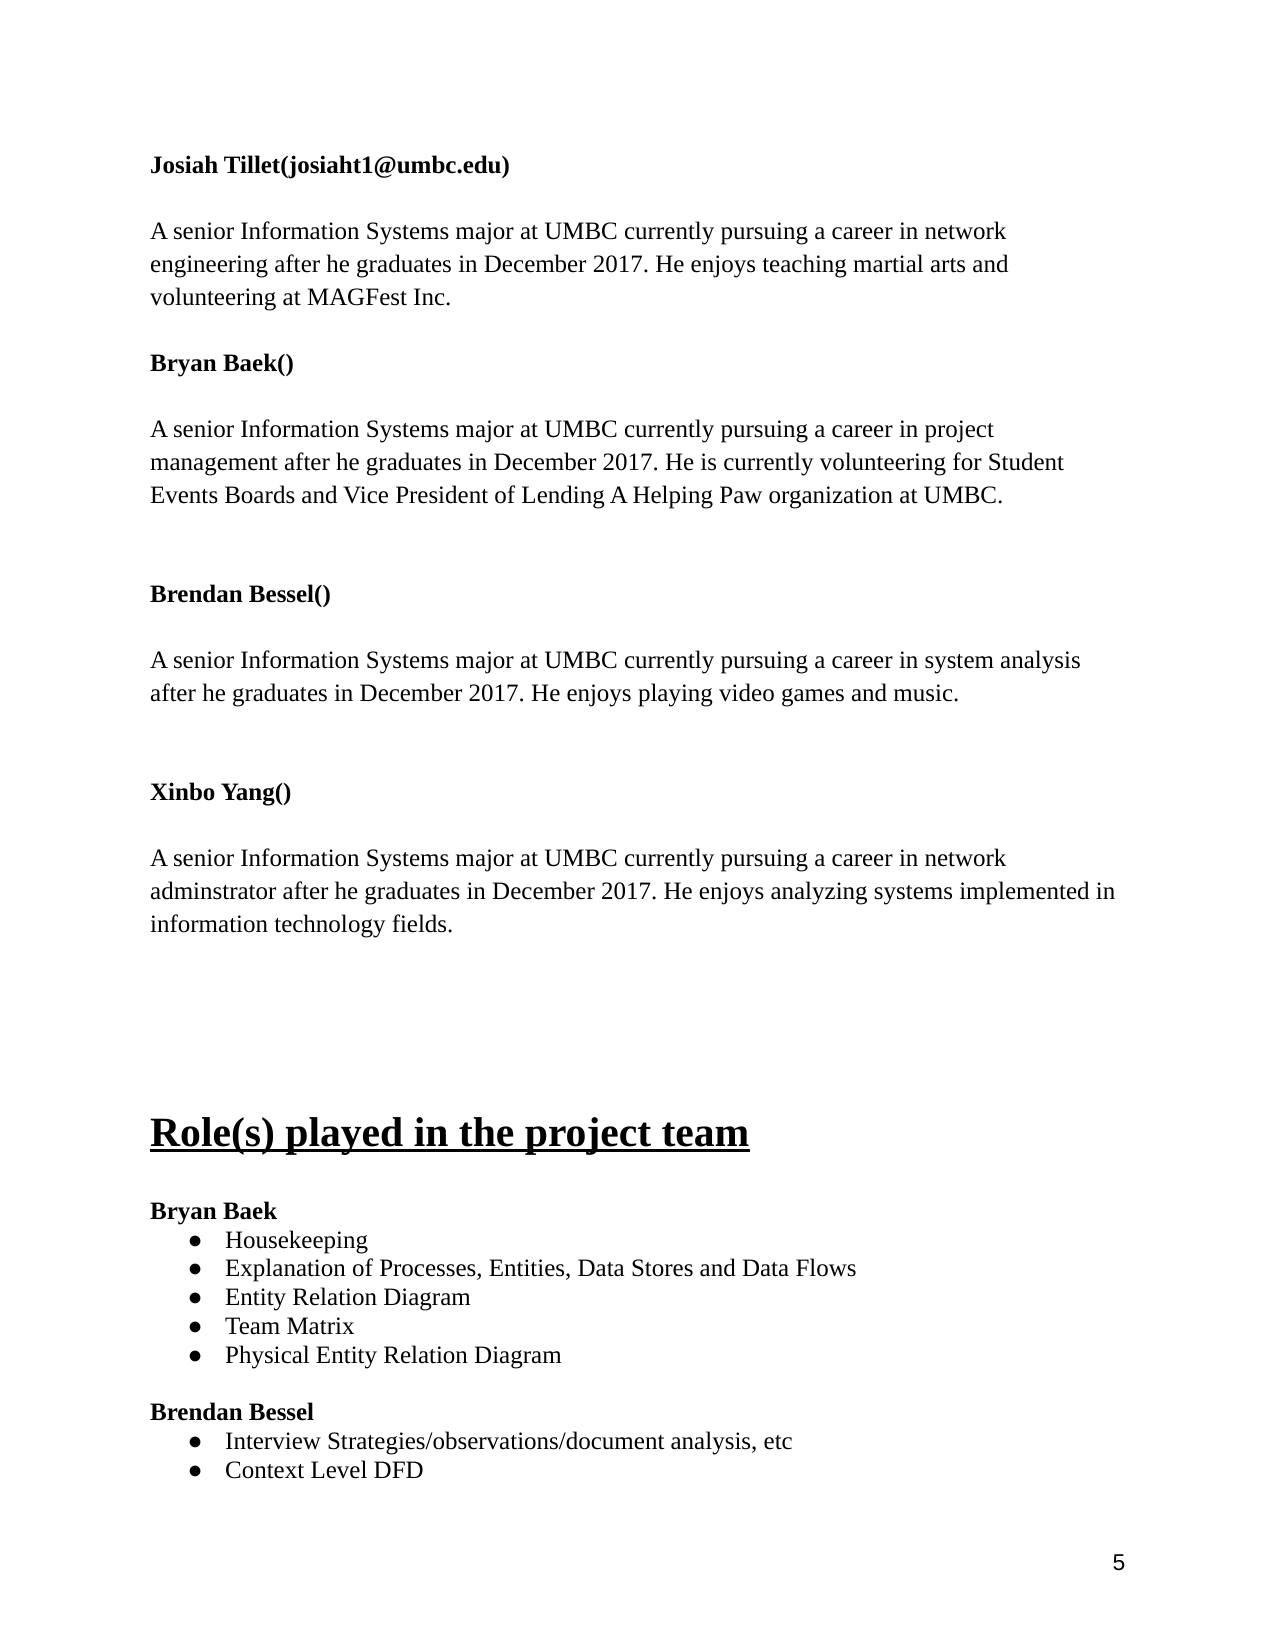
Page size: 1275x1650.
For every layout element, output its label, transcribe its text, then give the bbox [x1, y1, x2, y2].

list Team Matrix [187, 1311, 1125, 1340]
text A senior Information Systems major at UMBC currently pursuing a career in system analysis after he graduates in December 2017. He enjoys playing video games and music. [150, 645, 1125, 707]
text A senior Information Systems major at UMBC currently pursuing a career in network engineering after he graduates in December 2017. He enjoys teaching martial arts and volunteering at MAGFest Inc. [150, 216, 1125, 311]
list Housekeeping [187, 1225, 1125, 1253]
text Josiah Tillet(josiaht1@umbc.edu) [150, 150, 1125, 179]
text Brendan Bessel() [331, 579, 1125, 608]
text Role(s) played in the project team [150, 1108, 1125, 1156]
text Brendan Bessel() [150, 579, 323, 608]
list Physical Entity Relation Diagram [187, 1340, 1125, 1368]
list Interview Strategies/observations/document analysis, etc [187, 1426, 1125, 1455]
text Bryan Baek [150, 1196, 1125, 1225]
text Brendan Bessel [150, 1397, 1125, 1426]
list Explanation of Processes, Entities, Data Stores and Data Flows [187, 1253, 1125, 1282]
text Xinbo Yang() [150, 777, 1125, 806]
text A senior Information Systems major at UMBC currently pursuing a career in network adminstrator after he graduates in December 2017. He enjoys analyzing systems implemented in information technology fields. [150, 843, 1125, 938]
text A senior Information Systems major at UMBC currently pursuing a career in project management after he graduates in December 2017. He is currently volunteering for Student Events Boards and Vice President of Lending A Helping Paw organization at UMBC. [150, 414, 1125, 509]
list Context Level DFD [187, 1455, 1125, 1483]
list Entity Relation Diagram [187, 1282, 1125, 1311]
text Bryan Baek() [150, 348, 1125, 377]
